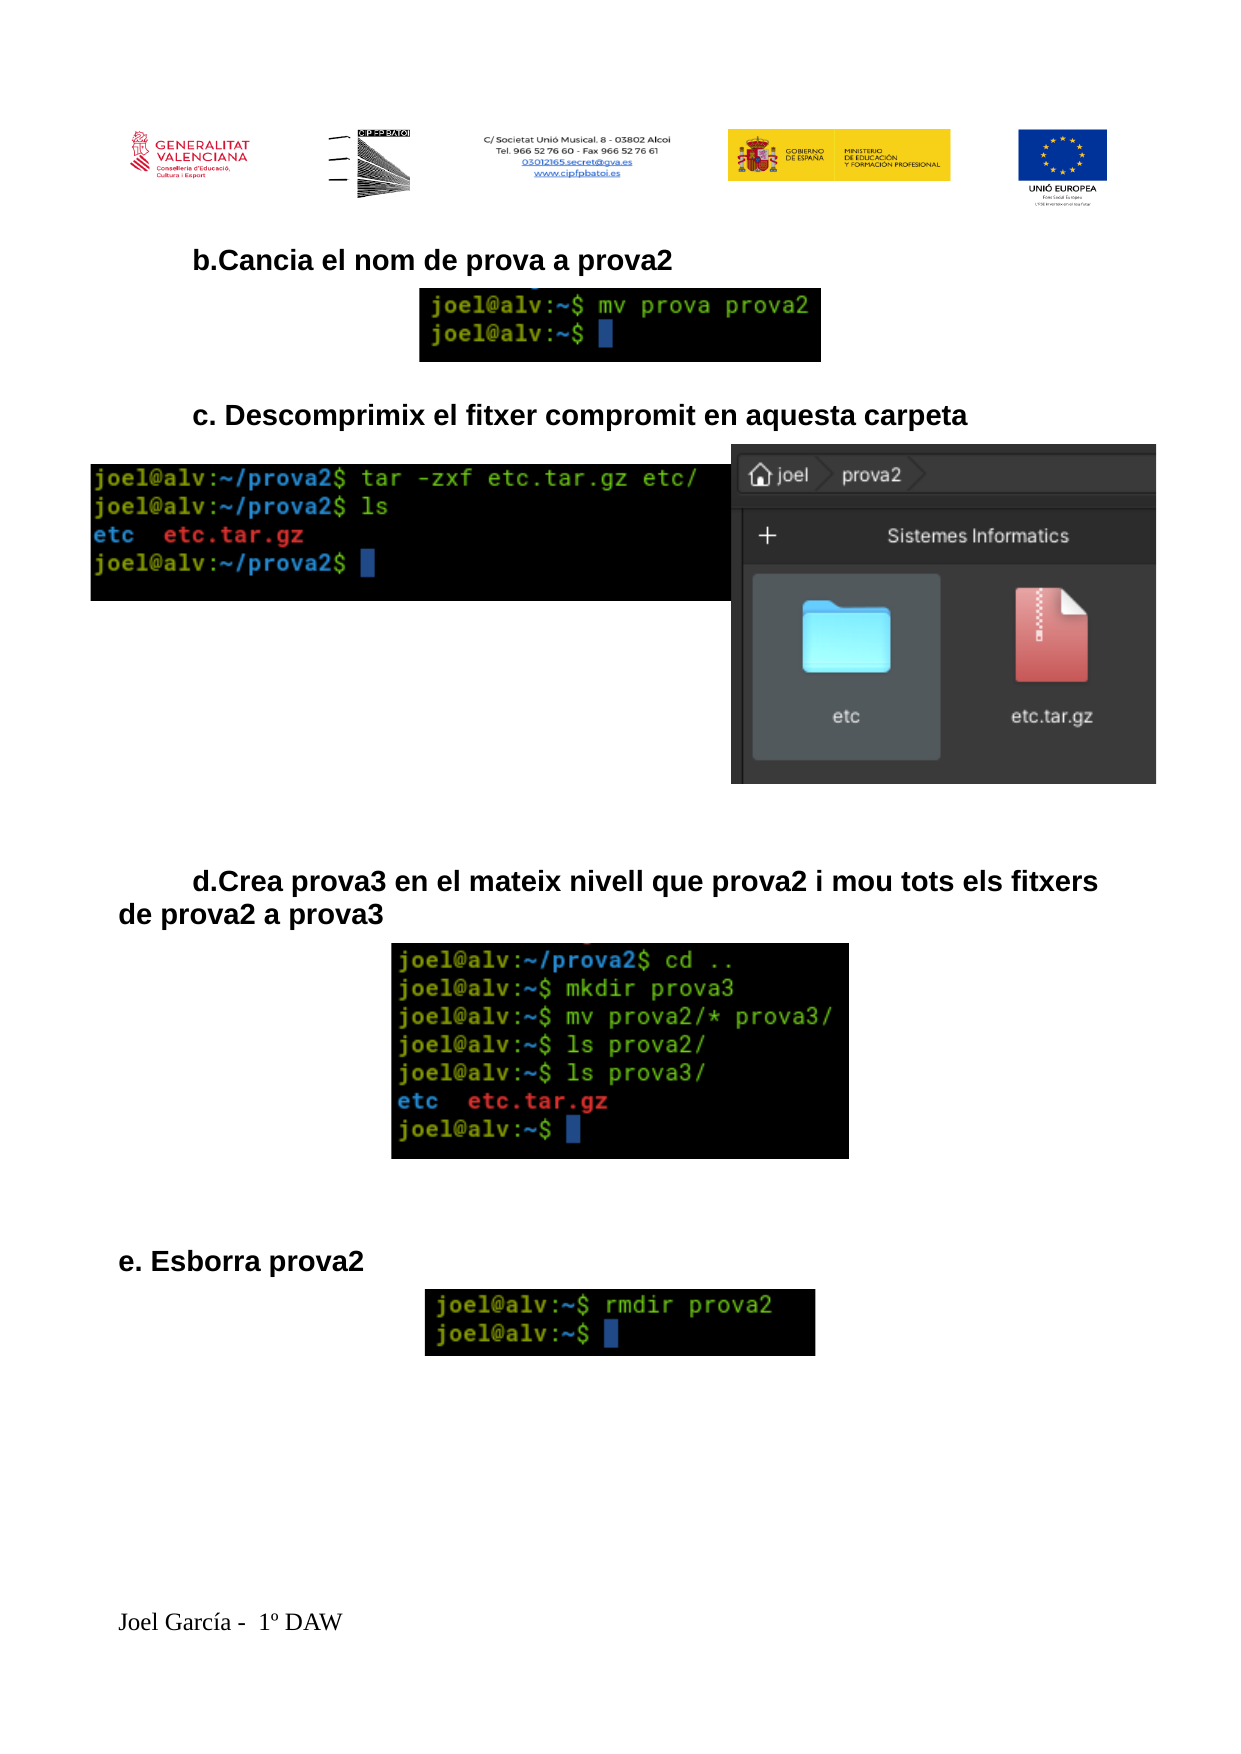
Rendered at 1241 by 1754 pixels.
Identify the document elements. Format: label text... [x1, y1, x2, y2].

picture [424, 1289, 816, 1356]
picture [118, 118, 1118, 209]
subtitle c. Descomprimix el fitxer compromit en aquesta carpeta [118, 398, 1122, 432]
picture [391, 943, 849, 1159]
picture [90, 444, 1157, 784]
subtitle e. Esborra prova2 [118, 1244, 1122, 1277]
picture [419, 288, 821, 362]
subtitle b.Cancia el nom de prova a prova2 [118, 242, 1122, 276]
subtitle d.Crea prova3 en el mateix nivell que prova2 i mou tots els fitxers de prova2 a prova3 [118, 864, 1122, 931]
